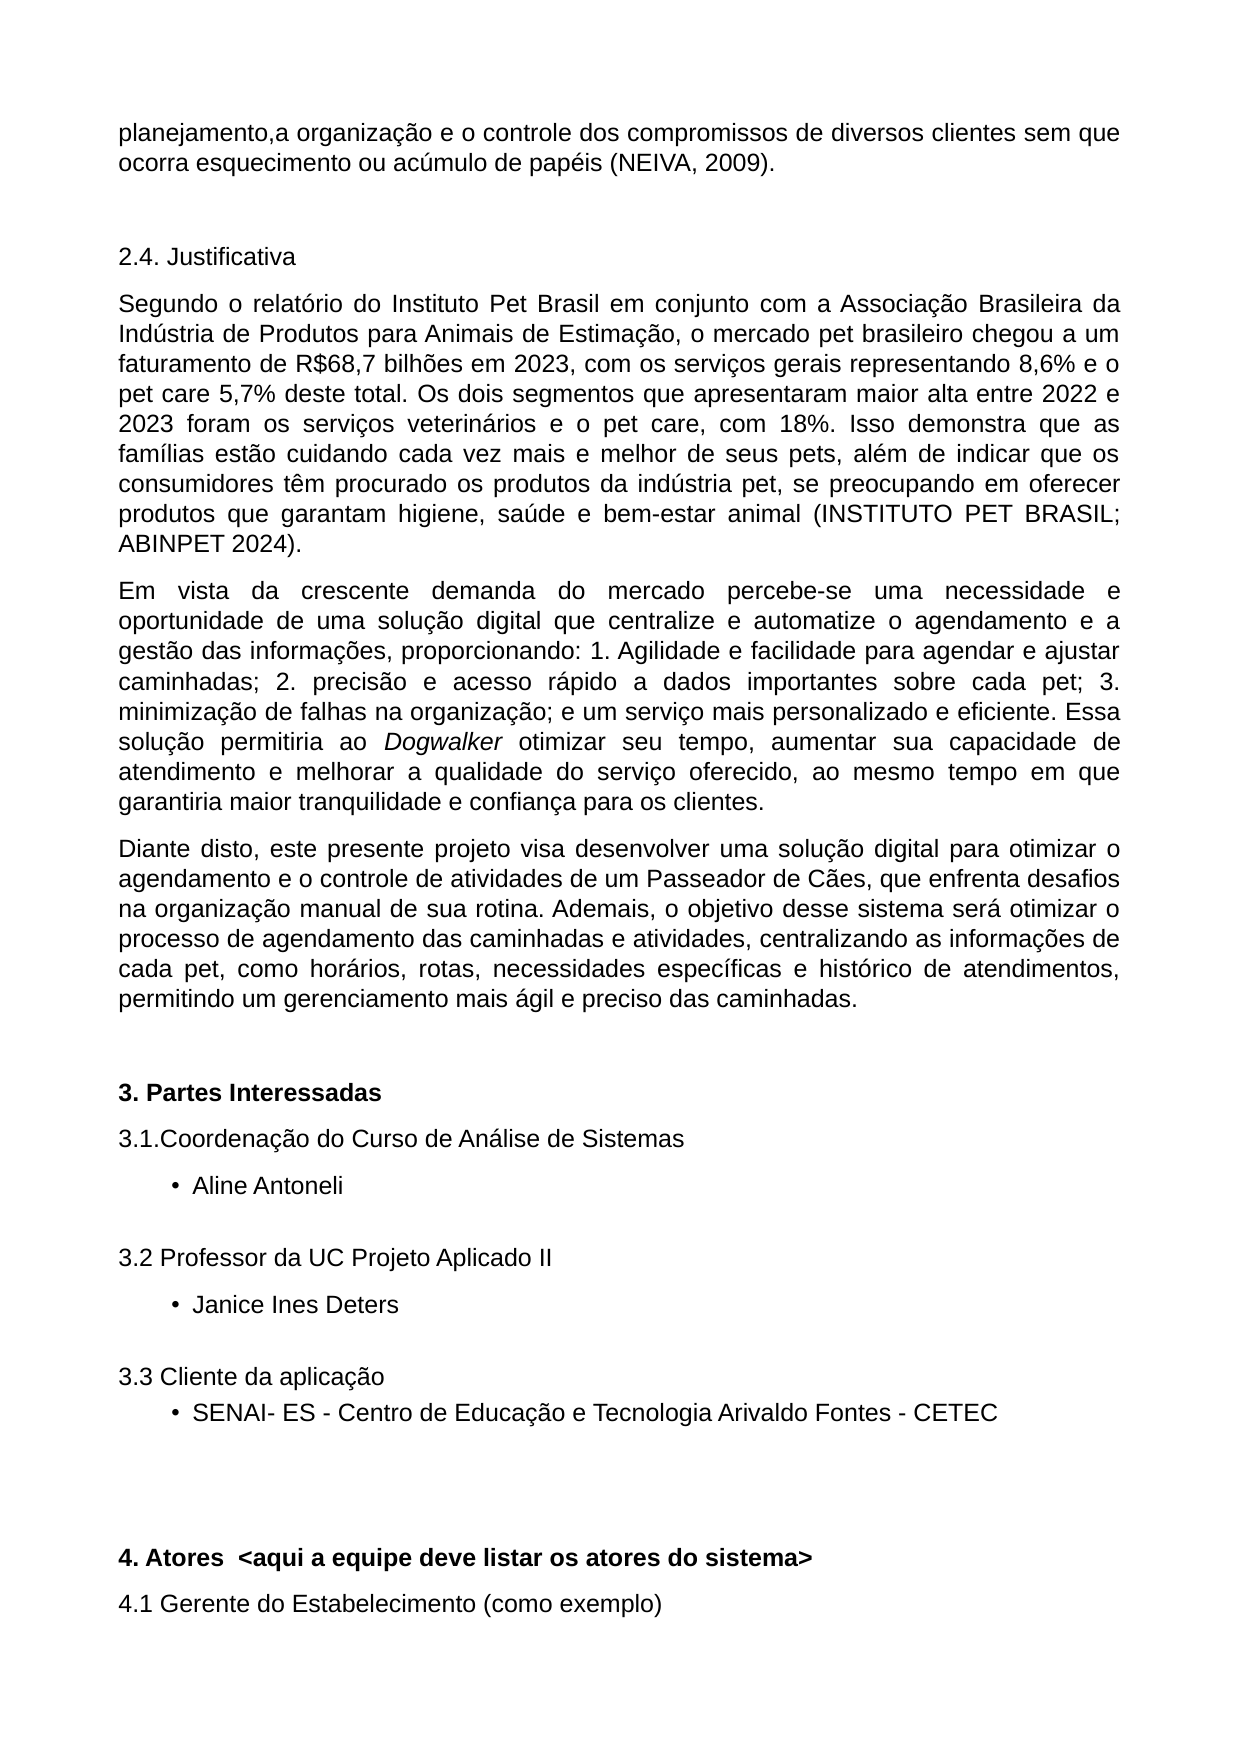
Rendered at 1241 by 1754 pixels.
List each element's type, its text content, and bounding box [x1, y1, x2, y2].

text Diante disto, este presente projeto visa desenvolver uma solução digital para otimizar o agendamento e o controle de atividades de um Passeador de Cães, que enfrenta desafios na organização manual de sua rotina. Ademais, o objetivo desse sistema será otimizar o processo de agendamento das caminhadas e atividades, centralizando as informações de cada pet, como horários, rotas, necessidades específicas e histórico de atendimentos, permitindo um gerenciamento mais ágil e preciso das caminhadas. [118, 834, 1122, 1013]
text 4.1 Gerente do Estabelecimento (como exemplo) [118, 1589, 1122, 1618]
list Aline Antoneli [118, 1171, 1122, 1200]
text 3.1.Coordenação do Curso de Análise de Sistemas [118, 1124, 1122, 1153]
text planejamento,a organização e o controle dos compromissos de diversos clientes sem que ocorra esquecimento ou acúmulo de papéis (NEIVA, 2009). [118, 118, 1122, 177]
text Em vista da crescente demanda do mercado percebe-se uma necessidade e oportunidade de uma solução digital que centralize e automatize o agendamento e a gestão das informações, proporcionando: 1. Agilidade e facilidade para agendar e ajustar caminhadas; 2. precisão e acesso rápido a dados importantes sobre cada pet; 3. minimização de falhas na organização; e um serviço mais personalizado e eficiente. Essa solução permitiria ao Dogwalker otimizar seu tempo, aumentar sua capacidade de atendimento e melhorar a qualidade do serviço oferecido, ao mesmo tempo em que garantiria maior tranquilidade e confiança para os clientes. [118, 576, 1122, 816]
text Segundo o relatório do Instituto Pet Brasil em conjunto com a Associação Brasileira da Indústria de Produtos para Animais de Estimação, o mercado pet brasileiro chegou a um faturamento de R$68,7 bilhões em 2023, com os serviços gerais representando 8,6% e o pet care 5,7% deste total. Os dois segmentos que apresentaram maior alta entre 2022 e 2023 foram os serviços veterinários e o pet care, com 18%. Isso demonstra que as famílias estão cuidando cada vez mais e melhor de seus pets, além de indicar que os consumidores têm procurado os produtos da indústria pet, se preocupando em oferecer produtos que garantam higiene, saúde e bem-estar animal (INSTITUTO PET BRASIL; ABINPET 2024). [118, 288, 1122, 558]
text 4. Atores <aqui a equipe deve listar os atores do sistema> [118, 1543, 1122, 1571]
text 2.4. Justificativa [118, 242, 1122, 271]
text 3.2 Professor da UC Projeto Aplicado II [118, 1243, 1122, 1272]
list Janice Ines Deters [118, 1290, 1122, 1319]
text 3.3 Cliente da aplicação [118, 1362, 1122, 1391]
text 3. Partes Interessadas [118, 1078, 1122, 1106]
list SENAI- ES - Centro de Educação e Tecnologia Arivaldo Fontes - CETEC [118, 1398, 1122, 1427]
